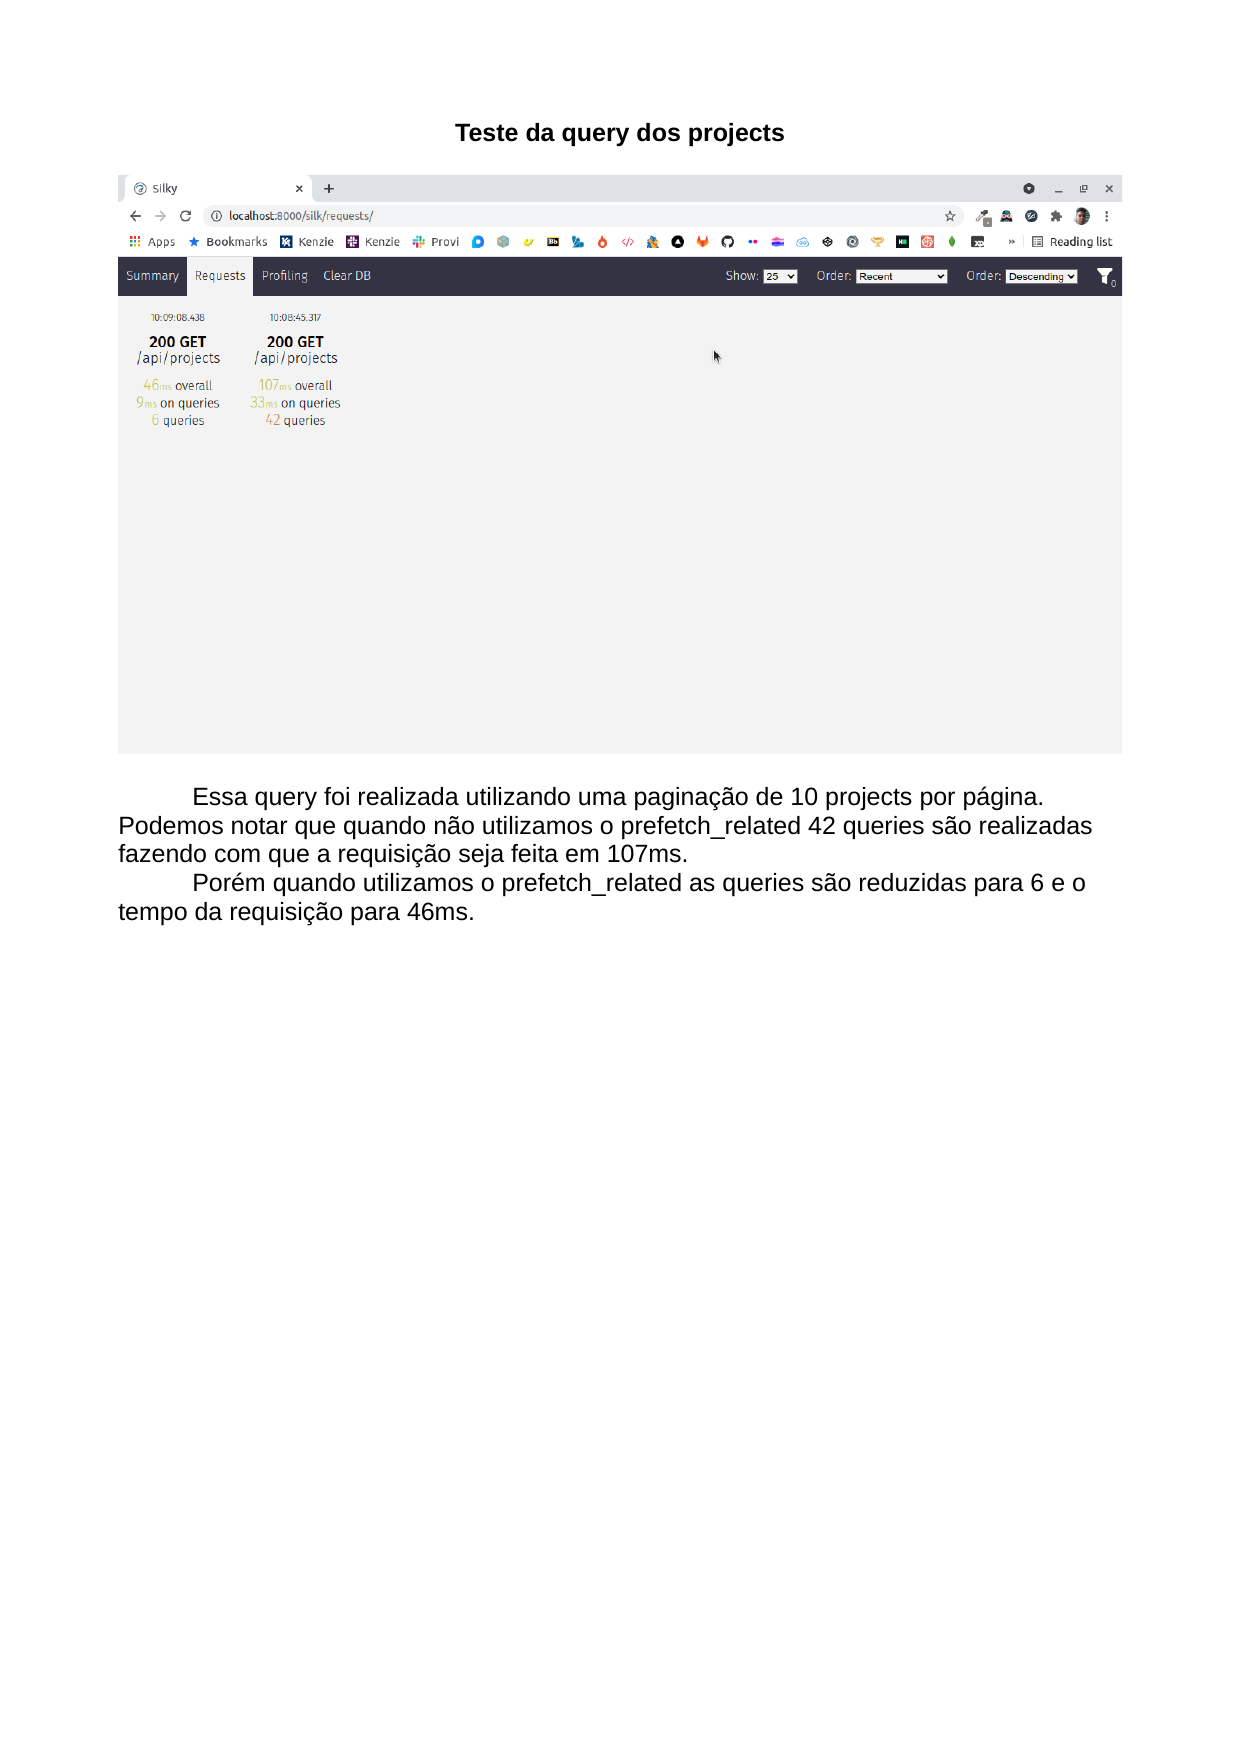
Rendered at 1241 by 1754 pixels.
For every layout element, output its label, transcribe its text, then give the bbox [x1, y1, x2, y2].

text Essa query foi realizada utilizando uma paginação de 10 projects por página. Podemos notar que quando não utilizamos o prefetch_related 42 queries são realizadas fazendo com que a requisição seja feita em 107ms. [118, 782, 1122, 868]
text Teste da query dos projects [118, 118, 1122, 147]
picture [118, 175, 1123, 754]
text Porém quando utilizamos o prefetch_related as queries são reduzidas para 6 e o tempo da requisição para 46ms. [118, 868, 1122, 926]
